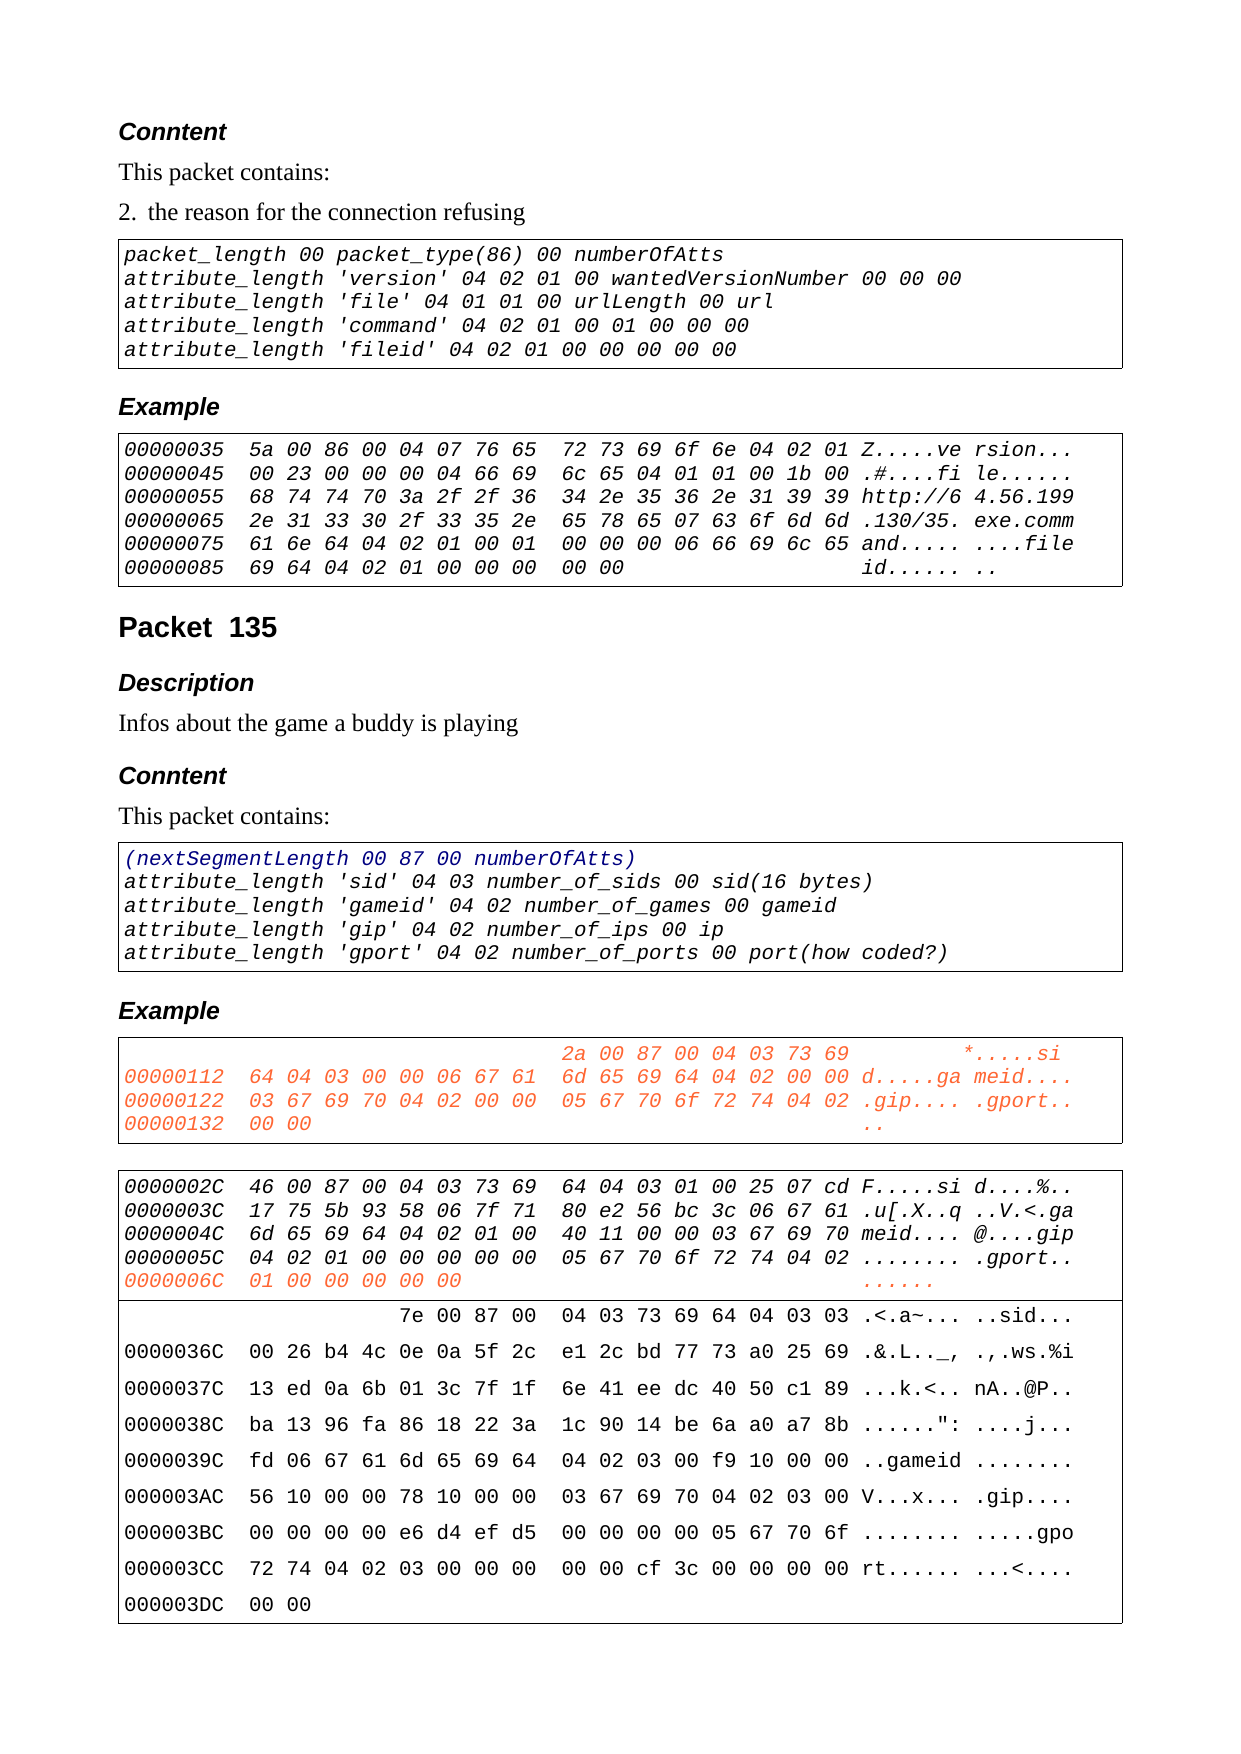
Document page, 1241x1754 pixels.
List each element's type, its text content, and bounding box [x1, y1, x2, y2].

table_header packet_length 00 packet_type(86) 00 numberOfAtts attribute_length 'version' 04 02 01 00 wantedVersionNumber 00 00 00 attribute_length 'file' 04 01 01 00 urlLength 00 url attribute_length 'command' 04 02 01 00 01 00 00 00 attribute_length 'fileid' 04 02 01 00 00 00 00 00 [119, 240, 1122, 368]
table_header 0000002C 46 00 87 00 04 03 73 69 64 04 03 01 00 25 07 cd F.....si d....%.. 0000003C 17 75 5b 93 58 06 7f 71 80 e2 56 bc 3c 06 67 61 .u[.X..q ..V.<.ga 0000004C 6d 65 69 64 04 02 01 00 40 11 00 00 03 67 69 70 meid.... @....gip 0000005C 04 02 01 00 00 00 00 00 05 67 70 6f 72 74 04 02 ........ .gport.. 0000006C 01 00 00 00 00 00 ...... [119, 1171, 1122, 1300]
subtitle Conntent [118, 118, 1122, 146]
table_header 00000035 5a 00 86 00 04 07 76 65 72 73 69 6f 6e 04 02 01 Z.....ve rsion... 00000045 00 23 00 00 00 04 66 69 6c 65 04 01 01 00 1b 00 .#....fi le...... 00000055 68 74 74 70 3a 2f 2f 36 34 2e 35 36 2e 31 39 39 http://6 4.56.199 00000065 2e 31 33 30 2f 33 35 2e 65 78 65 07 63 6f 6d 6d .130/35. exe.comm 00000075 61 6e 64 04 02 01 00 01 00 00 00 06 66 69 6c 65 and..... ....file 00000085 69 64 04 02 01 00 00 00 00 00 id...... .. [119, 434, 1122, 586]
text This packet contains: [118, 158, 1122, 186]
text This packet contains: [118, 802, 1122, 830]
subtitle Example [118, 997, 1122, 1024]
subtitle Conntent [118, 762, 1122, 789]
list the reason for the connection refusing [118, 198, 1122, 226]
subtitle Example [118, 393, 1122, 421]
subtitle Packet 135 [118, 611, 1122, 644]
table_header 7e 00 87 00 04 03 73 69 64 04 03 03 .<.a~... ..sid... 0000036C 00 26 b4 4c 0e 0a 5f 2c e1 2c bd 77 73 a0 25 69 .&.L.._, .,.ws.%i 0000037C 13 ed 0a 6b 01 3c 7f 1f 6e 41 ee dc 40 50 c1 89 ...k.<.. nA..@P.. 0000038C ba 13 96 fa 86 18 22 3a 1c 90 14 be 6a a0 a7 8b ......": ....j... 0000039C fd 06 67 61 6d 65 69 64 04 02 03 00 f9 10 00 00 ..gameid ........ 000003AC 56 10 00 00 78 10 00 00 03 67 69 70 04 02 03 00 V...x... .gip.... 000003BC 00 00 00 00 e6 d4 ef d5 00 00 00 00 05 67 70 6f ........ .....gpo 000003CC 72 74 04 02 03 00 00 00 00 00 cf 3c 00 00 00 00 rt...... ...<.... 000003DC 00 00 [119, 1301, 1122, 1623]
table_header 2a 00 87 00 04 03 73 69 *.....si 00000112 64 04 03 00 00 06 67 61 6d 65 69 64 04 02 00 00 d.....ga meid.... 00000122 03 67 69 70 04 02 00 00 05 67 70 6f 72 74 04 02 .gip.... .gport.. 00000132 00 00 .. [119, 1038, 1122, 1143]
table_header (nextSegmentLength 00 87 00 numberOfAtts) attribute_length 'sid' 04 03 number_of_sids 00 sid(16 bytes) attribute_length 'gameid' 04 02 number_of_games 00 gameid attribute_length 'gip' 04 02 number_of_ips 00 ip attribute_length 'gport' 04 02 number_of_ports 00 port(how coded?) [119, 843, 1122, 971]
text Infos about the game a buddy is playing [118, 709, 1122, 737]
subtitle Description [118, 669, 1122, 697]
